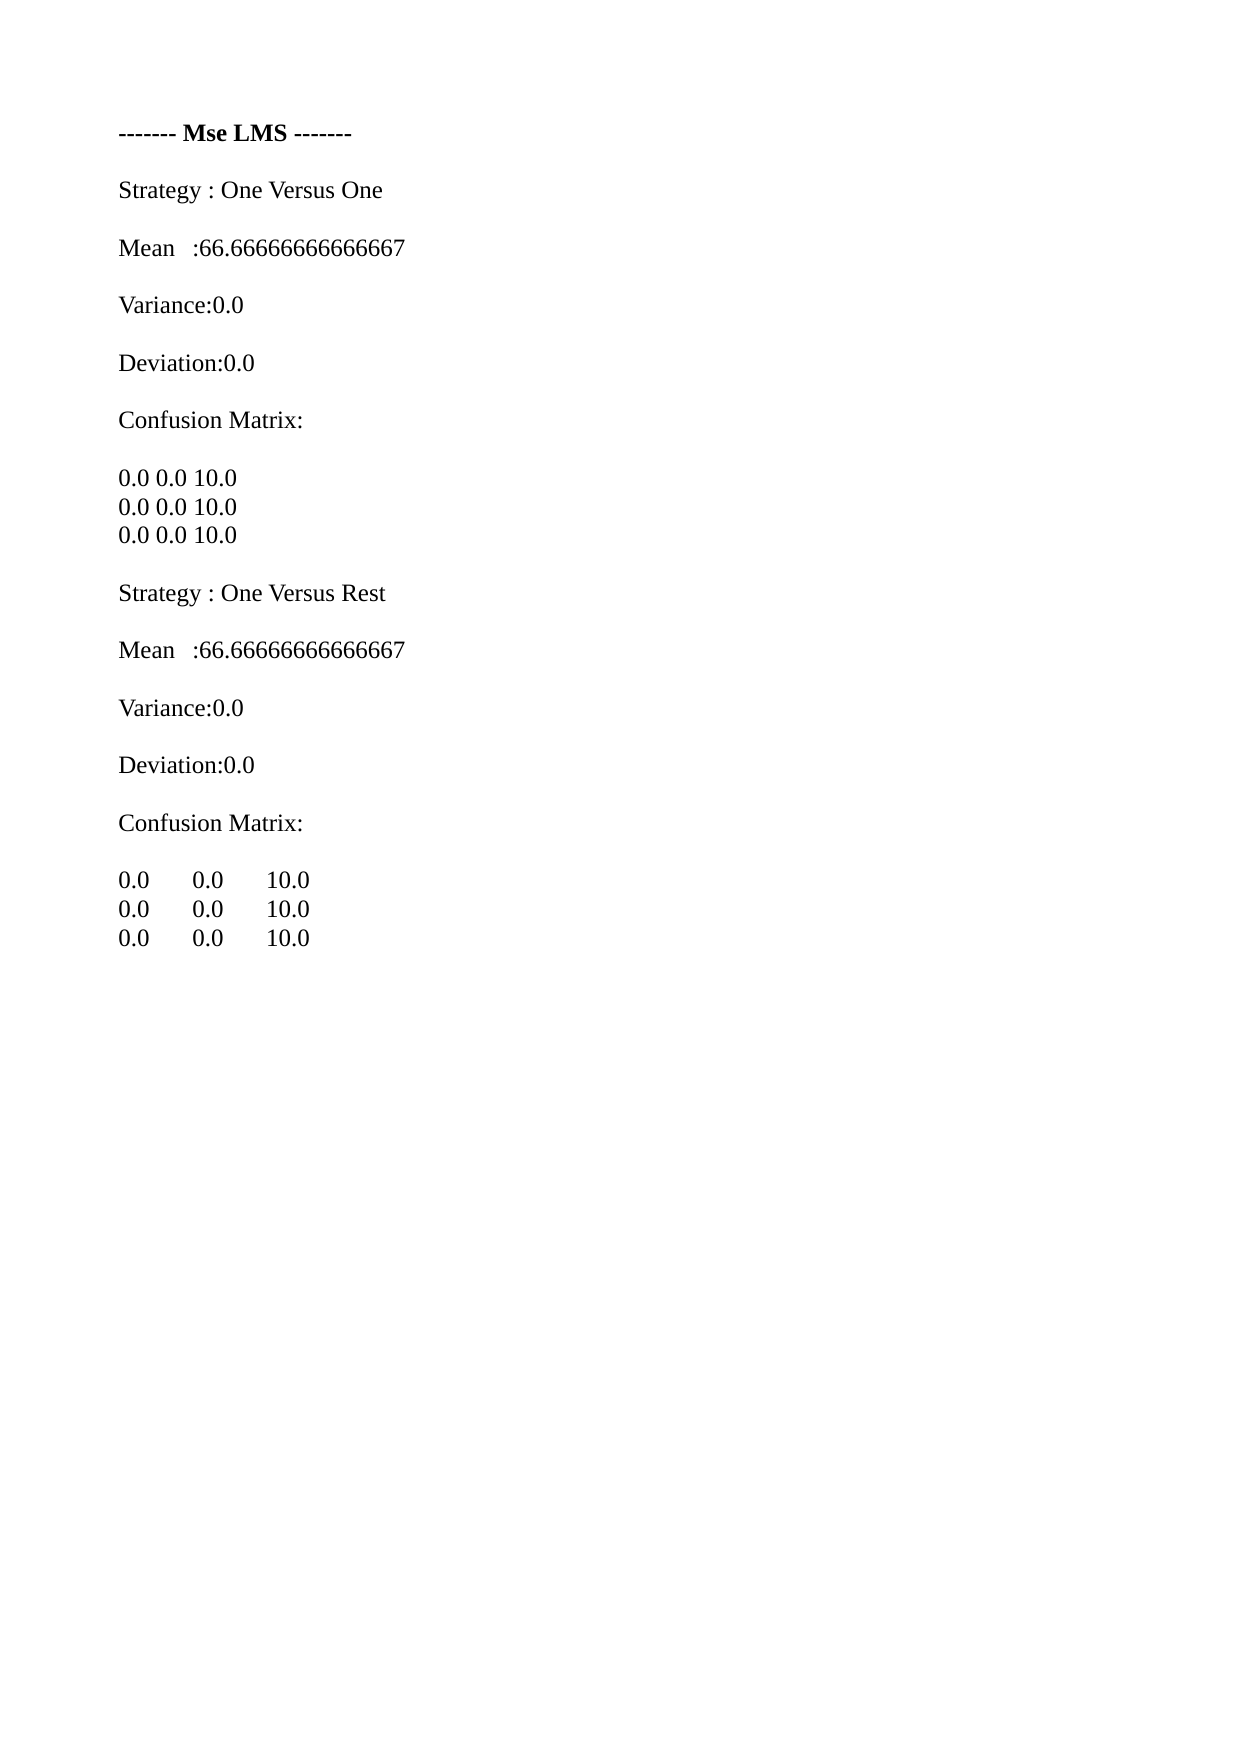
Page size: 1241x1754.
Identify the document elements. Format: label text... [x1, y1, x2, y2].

text 0.0 0.0 10.0 [118, 492, 1122, 521]
text Strategy : One Versus One [118, 176, 1122, 204]
text ------- Mse LMS ------- [118, 118, 1122, 147]
text Strategy : One Versus Rest [118, 578, 1122, 607]
text Variance:0.0 [118, 291, 1122, 319]
text Mean :66.66666666666667 [118, 636, 1122, 664]
text Confusion Matrix: [118, 808, 1122, 837]
text 0.0 0.0 10.0 [118, 521, 1122, 549]
text 0.0 0.0 10.0 [118, 894, 1122, 923]
text Deviation:0.0 [118, 751, 1122, 779]
text 0.0 0.0 10.0 [118, 463, 1122, 492]
text 0.0 0.0 10.0 [118, 866, 1122, 894]
text 0.0 0.0 10.0 [118, 923, 1122, 952]
text Confusion Matrix: [118, 406, 1122, 434]
text Variance:0.0 [118, 693, 1122, 722]
text Deviation:0.0 [118, 348, 1122, 377]
text Mean :66.66666666666667 [118, 233, 1122, 262]
